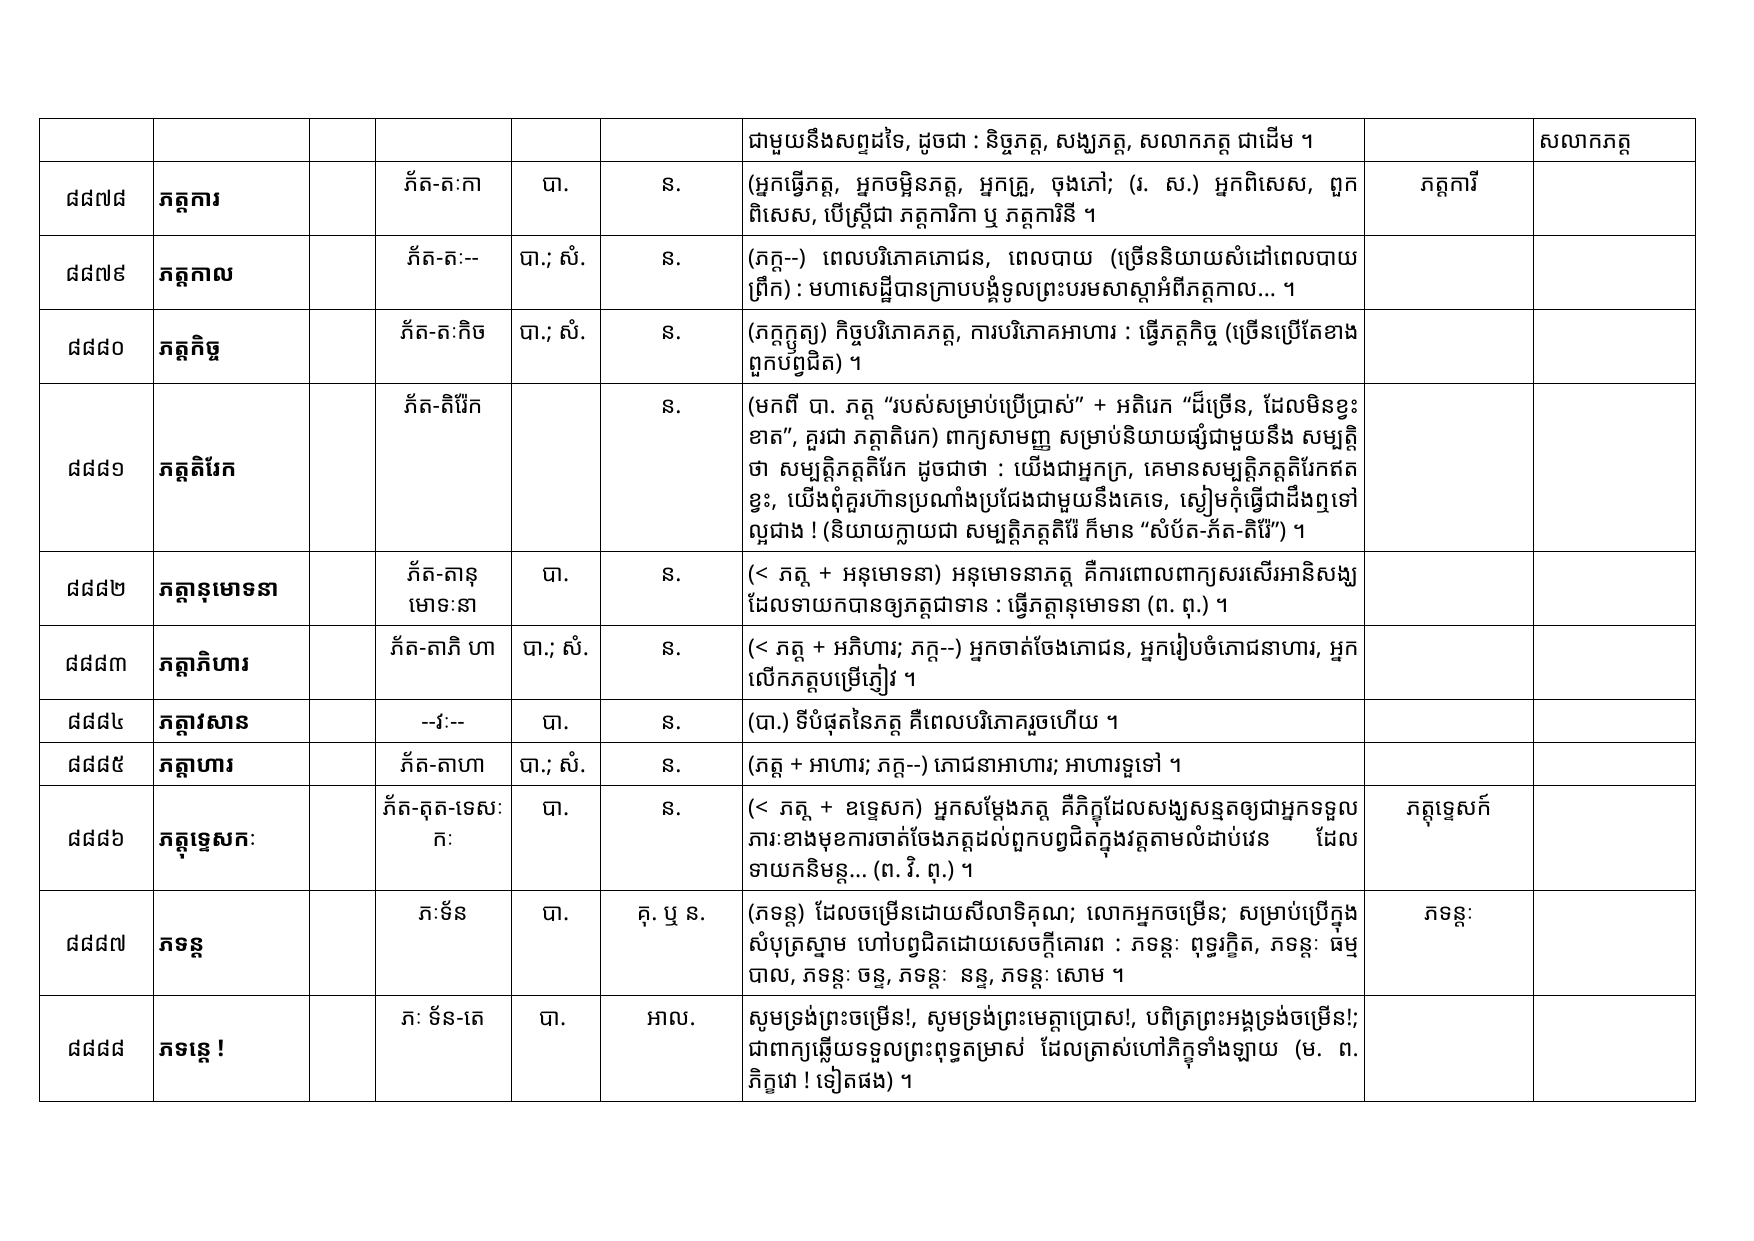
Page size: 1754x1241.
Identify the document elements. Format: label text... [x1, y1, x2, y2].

table_cell [1365, 996, 1533, 1101]
table_cell និច្ចភត្ត សង្ឃភត្ត សលាកភត្ត [1534, 119, 1695, 161]
table_cell [1534, 626, 1695, 699]
table_cell បា.; សំ. [512, 626, 600, 699]
table_cell គុ. ឬ ន. [601, 891, 742, 995]
table_cell ភ័ត-តាហា [376, 743, 511, 785]
table_cell [1365, 119, 1533, 161]
table_cell (មក​ពី បា. ភត្ត “របស់​សម្រាប់​ប្រើប្រាស់” + អតិរេក “ដ៏​ច្រើន, ដែល​មិន​ខ្វះ​ខាត”, គួរ​ជា ភត្តាតិរេក) ពាក្យ​សាមញ្ញ សម្រាប់​និយាយ​ផ្សំ​ជាមួយ​នឹង សម្បត្តិ ថា សម្បត្តិភត្តតិរែក ដូច​ជា​ថា : យើង​ជា​អ្នក​ក្រ, គេ​មាន​សម្បត្តិ​ភត្តតិរែក​ឥត​ខ្វះ, យើង​ពុំ​គួរ​ហ៊ាន​ប្រណាំង​ប្រជែង​ជាមួយ​នឹង​គេ​ទេ, ស្ងៀម​កុំ​ធ្វើ​ជា​ដឹង​ឮ​ទៅ​ល្អ​ជាង ! (និយាយ​ក្លាយ​ជា សម្បតិ្ត​ភត្តតិរ៉ែ ក៏​មាន “សំប័ត-ភ័ត-តិរ៉ែ”) ។ [743, 384, 1364, 551]
table_cell ន. [601, 786, 742, 890]
table_cell ន. [601, 626, 742, 699]
table_cell ភត្តាហារ [154, 743, 309, 785]
table_cell បា. [512, 162, 600, 235]
table_cell ន. [601, 700, 742, 742]
table_cell ៨៨៧៩ [40, 236, 153, 309]
table_cell [1534, 700, 1695, 742]
table_cell [1534, 786, 1695, 890]
table_cell (ភទន្ត) ដែល​ចម្រើន​ដោយ​សីលាទិ​គុណ; លោក​អ្នក​ចម្រើន; សម្រាប់​ប្រើ​ក្នុង​សំបុត្រ​ស្នាម ហៅ​បព្វជិត​ដោយ​សេចក្ដី​គោរព : ភទន្តៈ ពុទ្ធ​រក្ខិត, ភទន្តៈ ធម្ម​បាល, ភទន្តៈ ចន្ទ, ភទន្តៈ នន្ទ, ភទន្តៈ សោម ។ [743, 891, 1364, 995]
table_cell (បា.) ទី​បំផុត​នៃ​ភត្ត គឺ​ពេល​បរិភោគ​រួច​ហើយ ។ [743, 700, 1364, 742]
table_cell [1534, 162, 1695, 235]
table_cell ៨៨៨២ [40, 552, 153, 625]
table_cell [1365, 236, 1533, 309]
table_cell [376, 119, 511, 161]
table_cell ភៈ ទ័ន-តេ [376, 996, 511, 1101]
table_cell ៨៨៨៤ [40, 700, 153, 742]
table_cell [310, 626, 375, 699]
table_cell [310, 552, 375, 625]
table_cell [310, 310, 375, 383]
table_cell (ភត្ត + អាហារ; ភក្ដ--) ភោជនាអាហារ; អាហារ​ទួទៅ ។ [743, 743, 1364, 785]
table_cell ៨៨៧៨ [40, 162, 153, 235]
table_cell ៨៨៨០ [40, 310, 153, 383]
table_cell ជាមួយ​នឹង​សព្ទ​ដទៃ, ដូច​ជា : និច្ច​ភត្ត, សង្ឃ​ភត្ត, សលាក​ភត្ត ជាដើម ។ [743, 119, 1364, 161]
table_cell ភត្តតិរែក [154, 384, 309, 551]
table_cell [1365, 743, 1533, 785]
table_cell [512, 384, 600, 551]
table_cell ភ័ត-តាភិ ហា [376, 626, 511, 699]
table_cell [1534, 891, 1695, 995]
table_cell ភ័ត-តិរ៉ែក [376, 384, 511, 551]
table_cell [1365, 384, 1533, 551]
table_cell ភ័ត-តានុ មោទៈនា [376, 552, 511, 625]
table_cell ភត្តកិច្ច [154, 310, 309, 383]
table_cell (< ភត្ត + អនុមោទនា) អនុមោទនា​ភត្ត គឺ​ការ​ពោល​ពាក្យ​សរសើរ​អានិសង្ឃ​ដែល​ទាយក​បាន​ឲ្យ​ភត្ត​ជា​ទាន : ធ្វើ​ភត្តានុមោទនា (ព. ពុ.) ។ [743, 552, 1364, 625]
table_cell ភត្តុទ្ទេសក៍ [1365, 786, 1533, 890]
table_cell [310, 891, 375, 995]
table_cell (ភក្ដក្ឫត្យ) កិច្ច​បរិភោគ​ភត្ត, ការ​បរិភោគ​អាហារ : ធ្វើ​ភត្ត​កិច្ច (ច្រើន​ប្រើ​តែ​ខាង​ពួក​បព្វជិត) ។ [743, 310, 1364, 383]
table_cell ភទន្ត [154, 891, 309, 995]
table_cell បា.; សំ. [512, 743, 600, 785]
table_cell ភត្តានុមោទនា [154, 552, 309, 625]
table_cell (ភក្ដ--) ពេល​បរិភោគ​ភោជន, ពេល​បាយ (ច្រើន​និយាយ​សំដៅ​ពេល​បាយ​ព្រឹក) : មហា​សេដ្ឋី​បាន​ក្រាប​បង្គំ​ទូល​ព្រះ​បរម​សាស្តា​អំពី​ភត្ត​កាល... ។ [743, 236, 1364, 309]
table_cell ន. [601, 384, 742, 551]
table_cell [40, 119, 153, 161]
table_cell [1534, 743, 1695, 785]
table_cell ៨៨៨៥ [40, 743, 153, 785]
table_cell ៨៨៨៣ [40, 626, 153, 699]
table_cell [1534, 996, 1695, 1101]
table_cell [310, 996, 375, 1101]
table_cell ភទន្តៈ [1365, 891, 1533, 995]
table_cell [310, 119, 375, 161]
table_cell [154, 119, 309, 161]
table_cell --វៈ-- [376, 700, 511, 742]
table_cell ភត្តាវសាន [154, 700, 309, 742]
table_cell ភ័ត-តៈកា [376, 162, 511, 235]
table_cell ភត្តការ [154, 162, 309, 235]
table_cell [1534, 236, 1695, 309]
table_cell បា. [512, 700, 600, 742]
table_cell បា.; សំ. [512, 310, 600, 383]
table_cell ភទន្តេ ! [154, 996, 309, 1101]
table_cell ភត្តុទេ្ទសកៈ [154, 786, 309, 890]
table_cell ភត្តការី [1365, 162, 1533, 235]
table_cell ភ័ត-តៈ-- [376, 236, 511, 309]
table_cell [1534, 384, 1695, 551]
table_cell [512, 119, 600, 161]
table_cell ភត្តាភិហារ [154, 626, 309, 699]
table_cell អាល. [601, 996, 742, 1101]
table_cell [601, 119, 742, 161]
table_cell (< ភត្ត + ឧទ្ទេសក) អ្នក​សម្ដែង​ភត្ត គឺ​ភិក្ខុ​ដែល​សង្ឃ​សន្មត​ឲ្យ​ជា​អ្នក​ទទួល​ភារៈ​ខាង​មុខ​ការ​ចាត់ចែង​ភត្ត​ដល់​ពួក​បព្វជិត​ក្នុង​វត្ត​តាម​លំដាប់​វេន ដែល​ទាយក​និមន្ត... (ព. វិ. ពុ.) ។ [743, 786, 1364, 890]
table_cell (អ្នក​ធ្វើ​ភត្ត, អ្នក​ចម្អិន​ភត្ត, អ្នក​គ្រួ, ចុងភៅ; (រ. ស.) អ្នក​ពិសេស, ពួក​ពិសេស, បើ​ស្ត្រី​ជា ភត្ត​ការិកា ឬ ភត្ត​ការិនី ។ [743, 162, 1364, 235]
table_cell (< ភត្ត + អភិហារ; ភក្ដ--) អ្នក​ចាត់ចែង​ភោជន, អ្នក​រៀបចំ​ភោជនាហារ, អ្នក​លើក​ភត្ត​បម្រើ​ភ្ញៀវ ។ [743, 626, 1364, 699]
table_cell បា. [512, 786, 600, 890]
table_cell [310, 236, 375, 309]
table_cell [310, 743, 375, 785]
table_cell ៨៨៨៧ [40, 891, 153, 995]
table_cell បា. [512, 891, 600, 995]
table_cell ន. [601, 162, 742, 235]
table_cell ន. [601, 552, 742, 625]
table_cell [1365, 626, 1533, 699]
table_cell ៨៨៨១ [40, 384, 153, 551]
table_cell [1365, 700, 1533, 742]
table_cell [1534, 552, 1695, 625]
table_cell [1534, 310, 1695, 383]
table_cell ភ័ត-តៈកិច [376, 310, 511, 383]
table_cell [310, 700, 375, 742]
table_cell ន. [601, 743, 742, 785]
table_cell បា.; សំ. [512, 236, 600, 309]
table_cell [1365, 552, 1533, 625]
table_cell ភ័ត-តុត-ទេសៈកៈ [376, 786, 511, 890]
table_cell ភត្តកាល [154, 236, 309, 309]
table_cell បា. [512, 996, 600, 1101]
table_cell [310, 162, 375, 235]
table_cell ន. [601, 236, 742, 309]
table_cell ៨៨៨៨ [40, 996, 153, 1101]
table_cell [1365, 310, 1533, 383]
table_cell ន. [601, 310, 742, 383]
table_cell ៨៨៨៦ [40, 786, 153, 890]
table_cell ភៈទ័ន [376, 891, 511, 995]
table_cell បា. [512, 552, 600, 625]
table_cell [310, 786, 375, 890]
table_cell [310, 384, 375, 551]
table_cell សូម​ទ្រង់​ព្រះ​ចម្រើន!, សូម​ទ្រង់​ព្រះ​មេត្តា​ប្រោស!, បពិត្រ​ព្រះ​អង្គ​ទ្រង់​ចម្រើន!; ជា​ពាក្យ​ឆ្លើយ​ទទួល​ព្រះ​ពុទ្ធ​តម្រាស់ ដែល​ត្រាស់​ហៅ​ភិក្ខុ​ទាំងឡាយ (ម. ព. ភិក្ខវោ ! ទៀត​ផង) ។ [743, 996, 1364, 1101]
